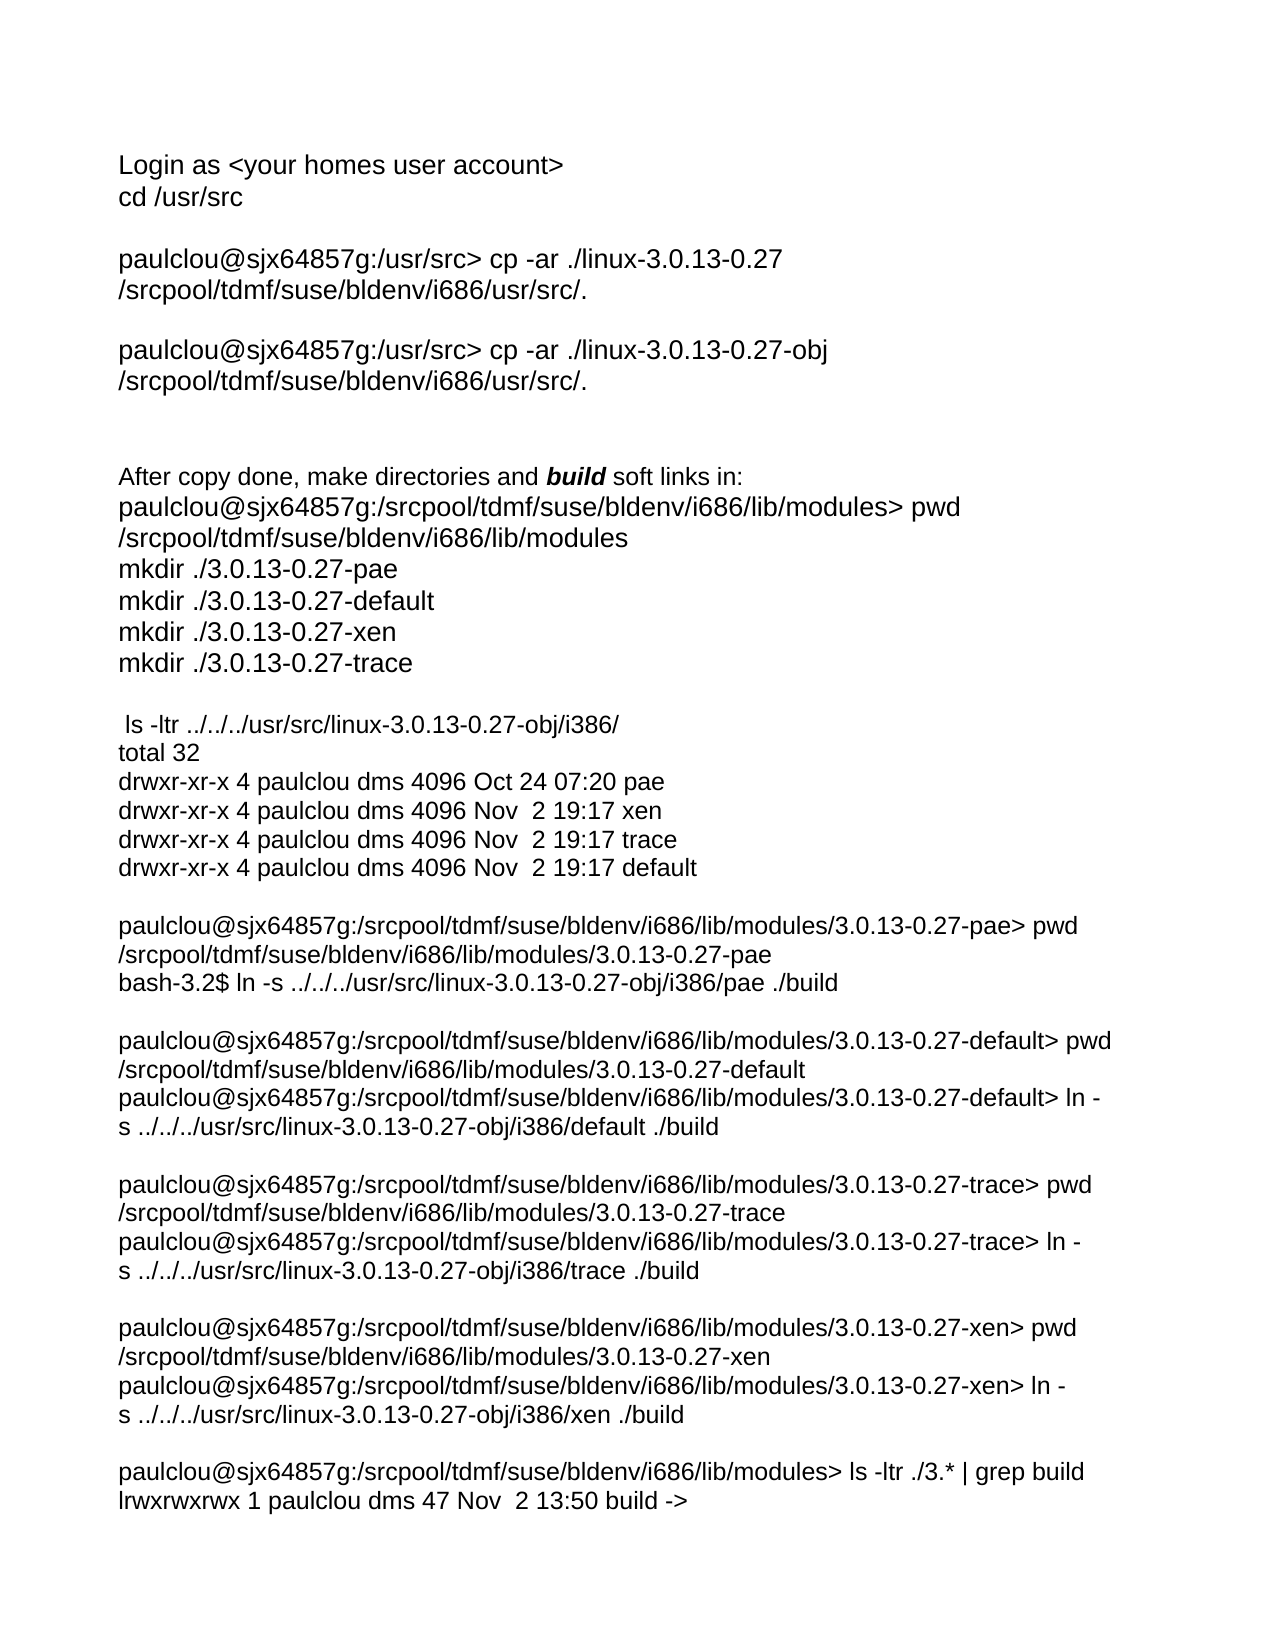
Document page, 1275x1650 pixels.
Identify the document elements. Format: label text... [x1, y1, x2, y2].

text mkdir ./3.0.13-0.27-xen [118, 616, 1157, 647]
text paulclou@sjx64857g:/usr/src> cp -ar ./linux-3.0.13-0.27 /srcpool/tdmf/suse/bldenv/i686/usr/src/. [118, 243, 1157, 306]
text total 32 [118, 738, 1157, 767]
text /srcpool/tdmf/suse/bldenv/i686/lib/modules/3.0.13-0.27-pae [118, 940, 1157, 968]
text paulclou@sjx64857g:/srcpool/tdmf/suse/bldenv/i686/lib/modules/3.0.13-0.27-trace> pwd [118, 1170, 1157, 1198]
text drwxr-xr-x 4 paulclou dms 4096 Oct 24 07:20 pae [118, 767, 1157, 796]
text bash-3.2$ ln -s ../../../usr/src/linux-3.0.13-0.27-obj/i386/pae ./build [118, 968, 1157, 997]
text paulclou@sjx64857g:/srcpool/tdmf/suse/bldenv/i686/lib/modules> pwd [118, 491, 1157, 522]
text lrwxrwxrwx 1 paulclou dms 47 Nov 2 13:50 build -> [118, 1486, 1157, 1515]
text mkdir ./3.0.13-0.27-default [118, 585, 1157, 616]
text drwxr-xr-x 4 paulclou dms 4096 Nov 2 19:17 xen [118, 796, 1157, 825]
text paulclou@sjx64857g:/usr/src> cp -ar ./linux-3.0.13-0.27-obj /srcpool/tdmf/suse/bldenv/i686/usr/src/. [118, 334, 1157, 397]
text paulclou@sjx64857g:/srcpool/tdmf/suse/bldenv/i686/lib/modules/3.0.13-0.27-default> ln -s ../../../usr/src/linux-3.0.13-0.27-obj/i386/default ./build [118, 1083, 1157, 1141]
text mkdir ./3.0.13-0.27-trace [118, 647, 1157, 678]
text Login as <your homes user account> [118, 149, 1157, 181]
text mkdir ./3.0.13-0.27-pae [118, 553, 1157, 585]
text paulclou@sjx64857g:/srcpool/tdmf/suse/bldenv/i686/lib/modules/3.0.13-0.27-default> pwd [118, 1026, 1157, 1055]
text /srcpool/tdmf/suse/bldenv/i686/lib/modules/3.0.13-0.27-default [118, 1055, 1157, 1083]
text paulclou@sjx64857g:/srcpool/tdmf/suse/bldenv/i686/lib/modules> ls -ltr ./3.* | grep build [118, 1457, 1157, 1486]
text After copy done, make directories and build soft links in: [118, 462, 1157, 491]
text /srcpool/tdmf/suse/bldenv/i686/lib/modules/3.0.13-0.27-trace [118, 1198, 1157, 1227]
text /srcpool/tdmf/suse/bldenv/i686/lib/modules/3.0.13-0.27-xen [118, 1342, 1157, 1371]
text drwxr-xr-x 4 paulclou dms 4096 Nov 2 19:17 default [118, 853, 1157, 882]
text ls -ltr ../../../usr/src/linux-3.0.13-0.27-obj/i386/ [118, 710, 1157, 738]
text paulclou@sjx64857g:/srcpool/tdmf/suse/bldenv/i686/lib/modules/3.0.13-0.27-xen> ln -s ../../../usr/src/linux-3.0.13-0.27-obj/i386/xen ./build [118, 1371, 1157, 1428]
text drwxr-xr-x 4 paulclou dms 4096 Nov 2 19:17 trace [118, 825, 1157, 853]
text cd /usr/src [118, 181, 1157, 212]
text paulclou@sjx64857g:/srcpool/tdmf/suse/bldenv/i686/lib/modules/3.0.13-0.27-pae> pwd [118, 911, 1157, 940]
text /srcpool/tdmf/suse/bldenv/i686/lib/modules [118, 522, 1157, 553]
text paulclou@sjx64857g:/srcpool/tdmf/suse/bldenv/i686/lib/modules/3.0.13-0.27-xen> pwd [118, 1313, 1157, 1342]
text paulclou@sjx64857g:/srcpool/tdmf/suse/bldenv/i686/lib/modules/3.0.13-0.27-trace> ln -s ../../../usr/src/linux-3.0.13-0.27-obj/i386/trace ./build [118, 1227, 1157, 1285]
